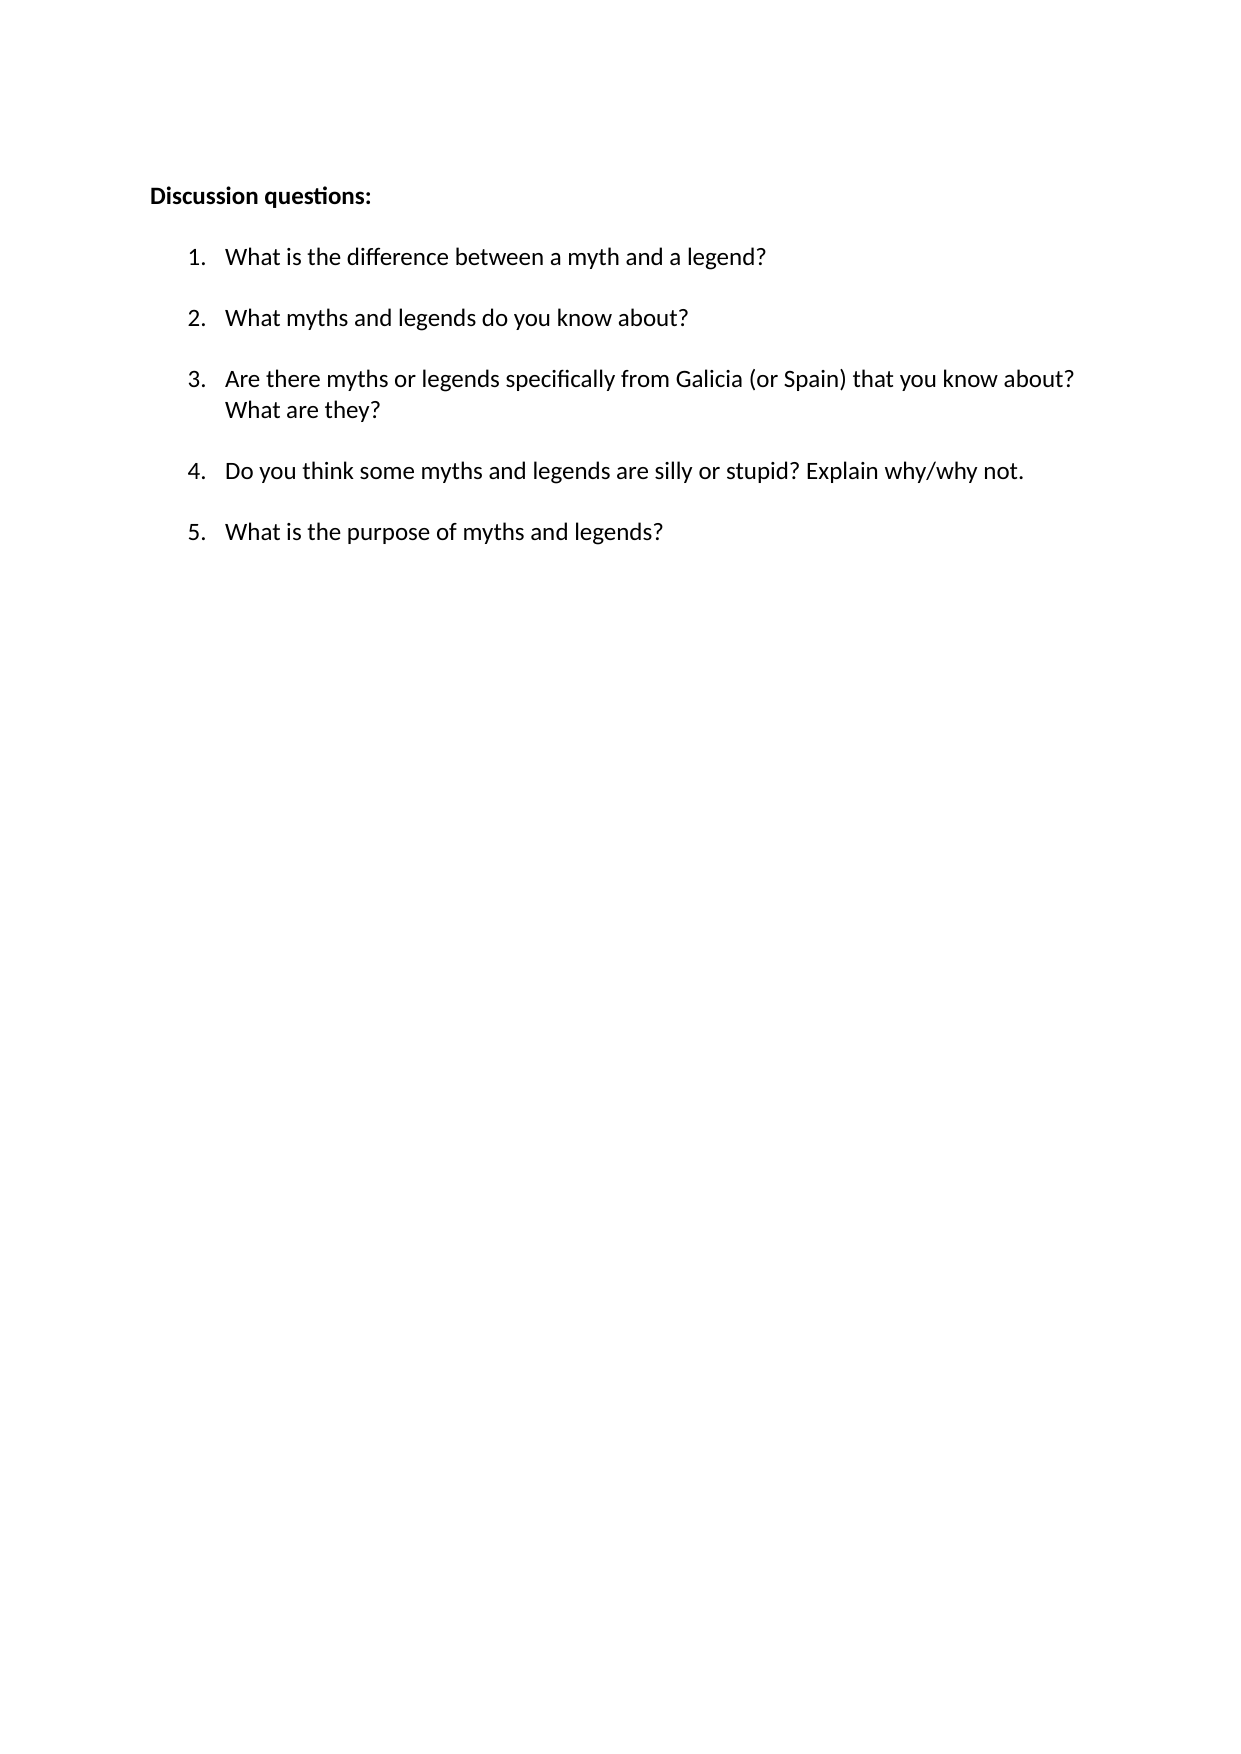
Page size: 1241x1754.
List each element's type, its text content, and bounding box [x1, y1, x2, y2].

list What myths and legends do you know about? [187, 303, 1090, 333]
list Are there myths or legends specifically from Galicia (or Spain) that you know about? What are they? [187, 364, 1090, 425]
list What is the difference between a myth and a legend? [187, 242, 1090, 272]
text Discussion questions: [150, 181, 1090, 211]
list What is the purpose of myths and legends? [187, 516, 1090, 547]
list Do you think some myths and legends are silly or stupid? Explain why/why not. [187, 455, 1090, 486]
